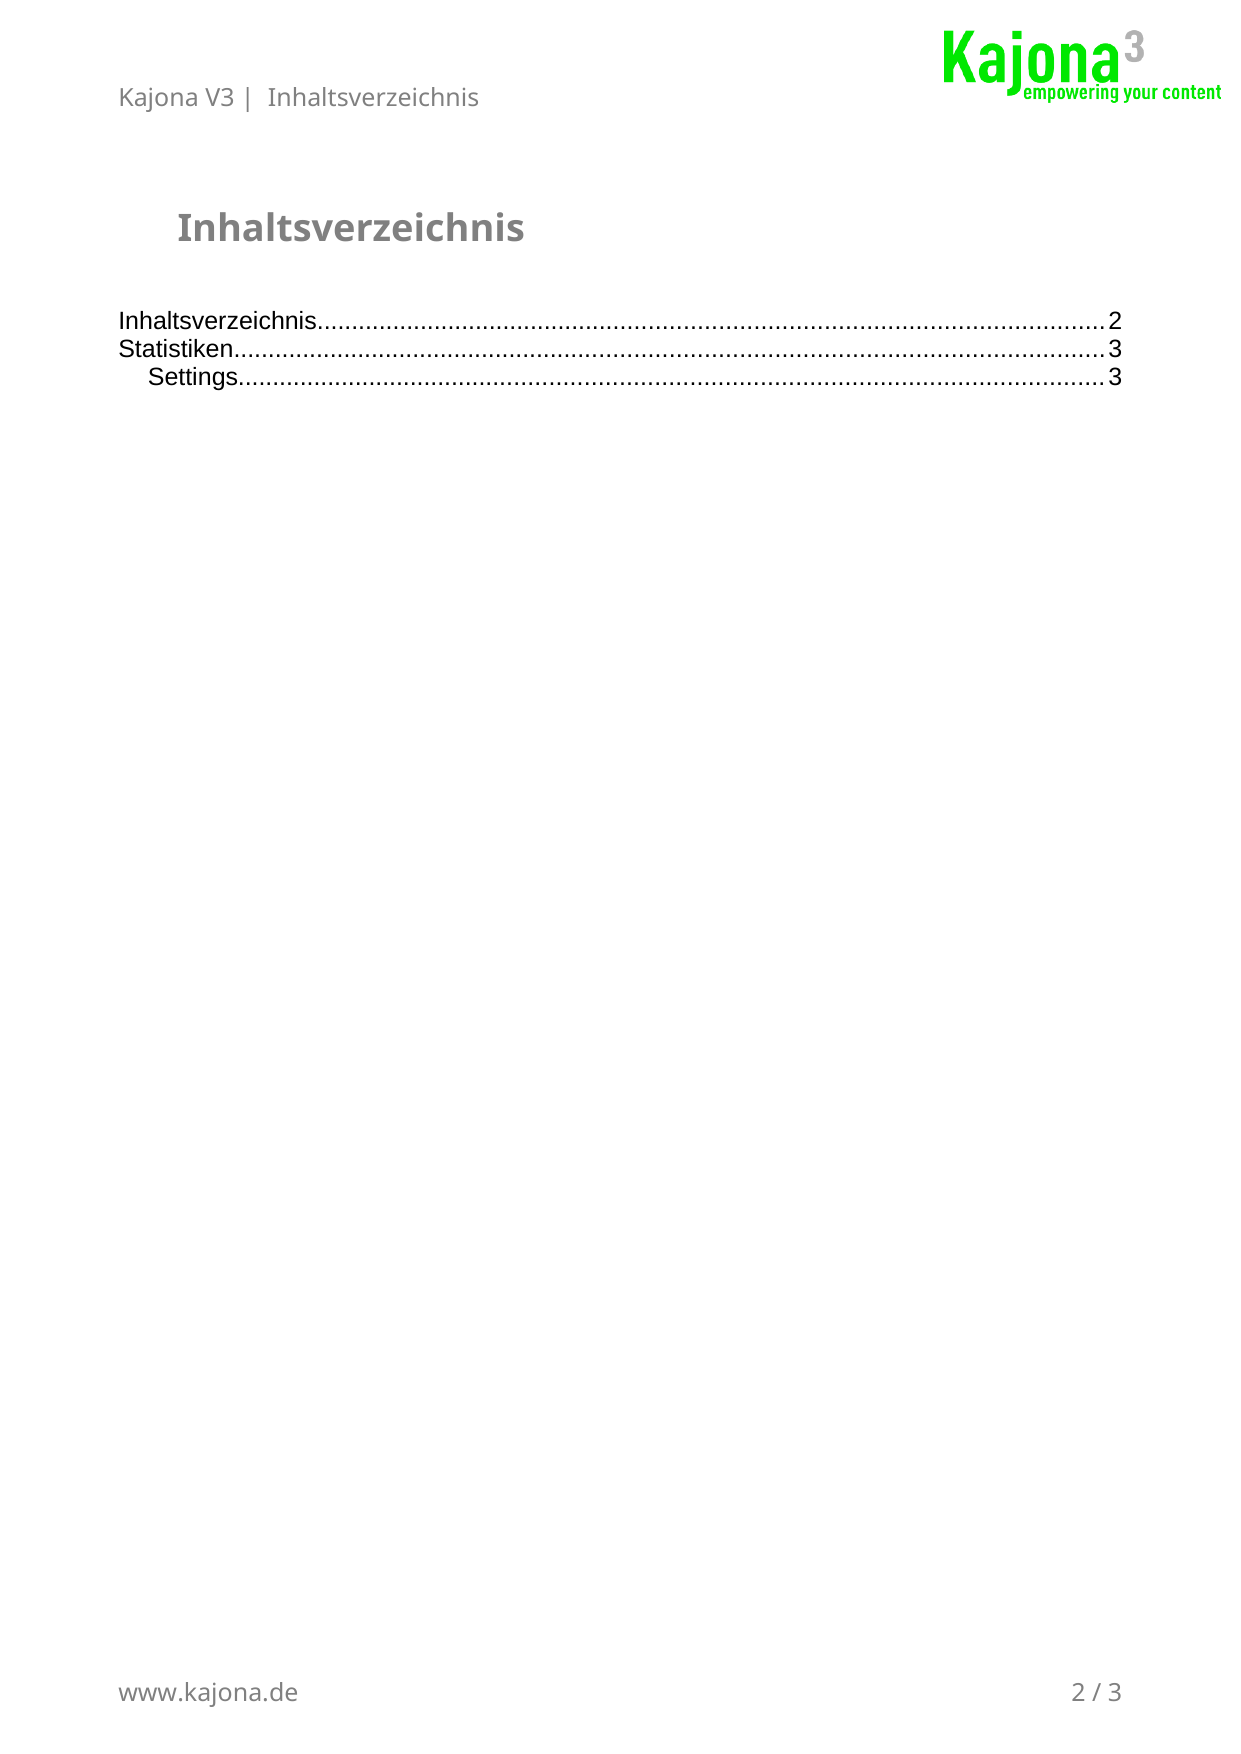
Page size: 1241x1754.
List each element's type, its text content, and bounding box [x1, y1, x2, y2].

text Inhaltsverzeichnis 2 [118, 307, 1122, 335]
text Settings 3 [148, 363, 1122, 391]
text Statistiken 3 [118, 335, 1122, 363]
subtitle Inhaltsverzeichnis [118, 201, 1122, 253]
picture [944, 30, 1221, 103]
